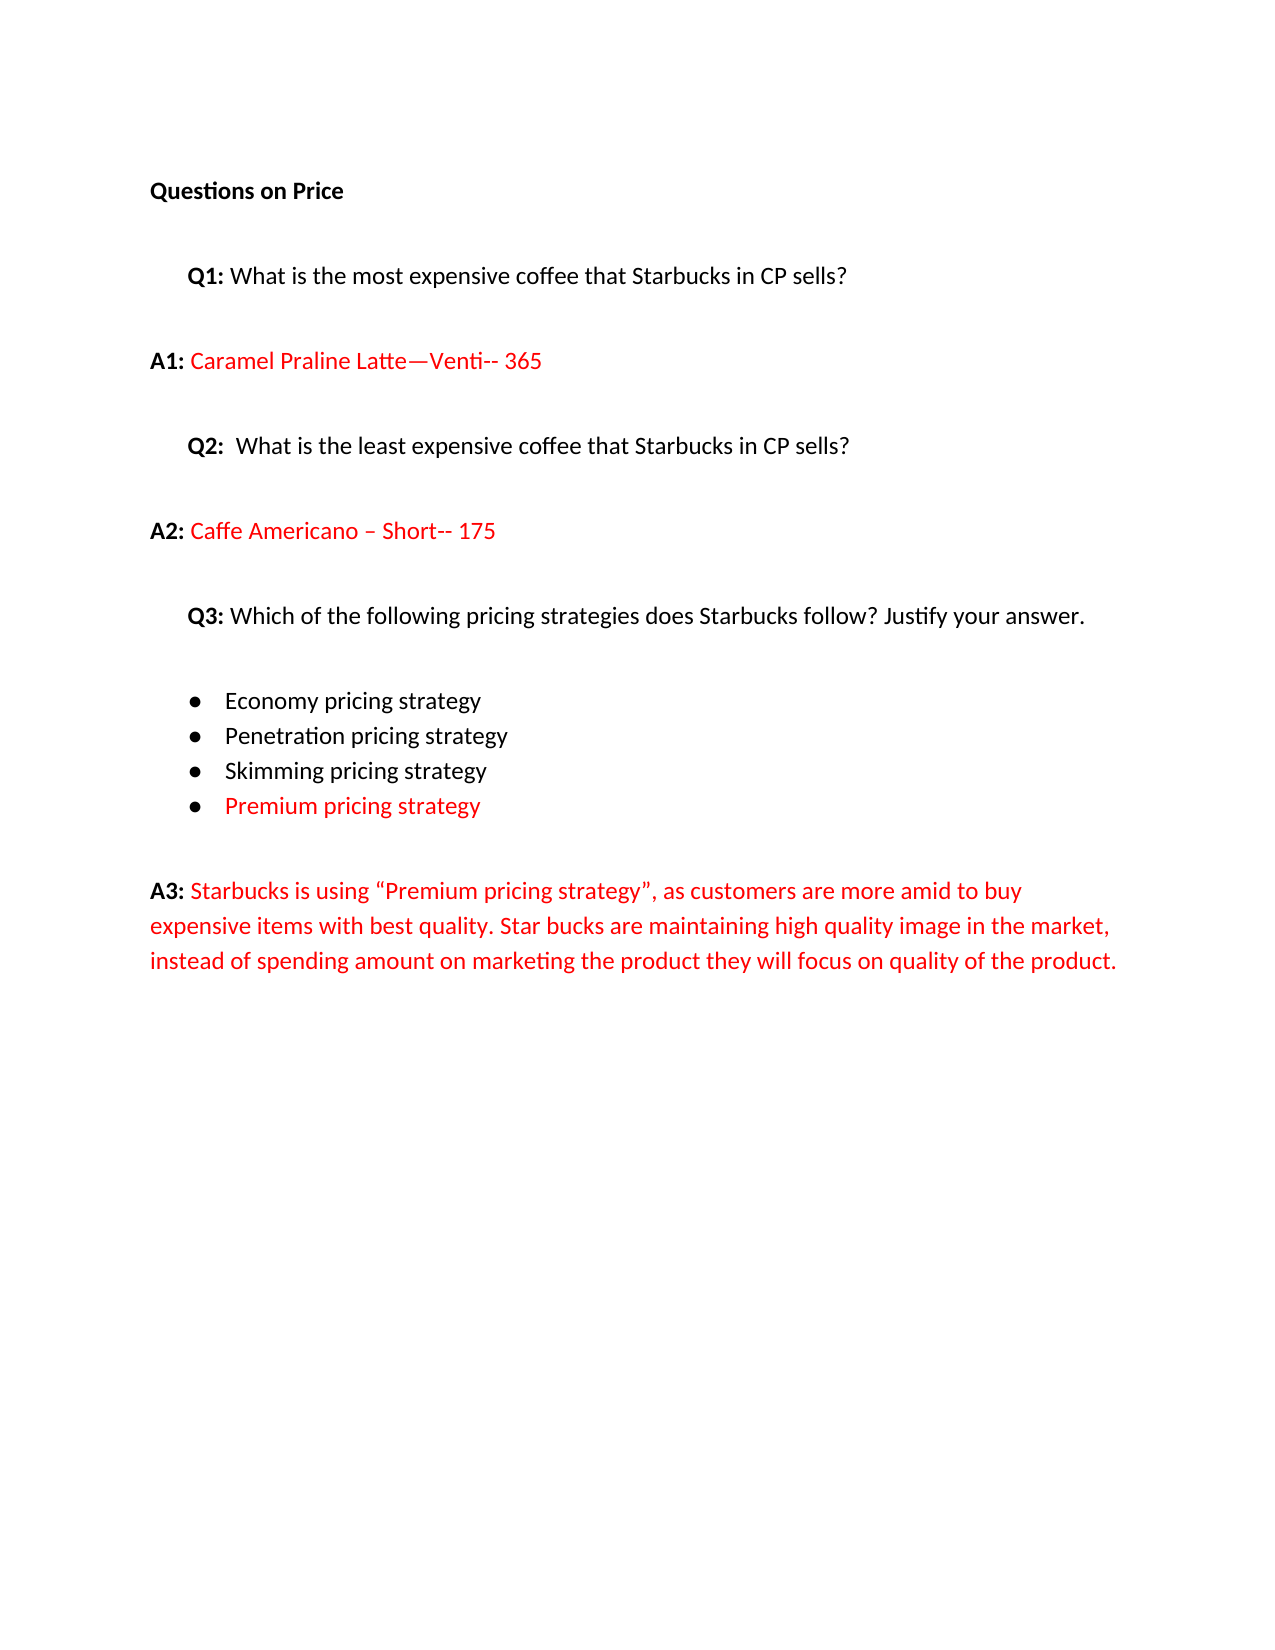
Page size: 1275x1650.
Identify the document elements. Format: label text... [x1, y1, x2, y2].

text A3: Starbucks is using “Premium pricing strategy”, as customers are more amid to buy expensive items with best quality. Star bucks are maintaining high quality image in the market, instead of spending amount on marketing the product they will focus on quality of the product. [150, 875, 1125, 976]
list Skimming pricing strategy [187, 755, 1125, 786]
list Economy pricing strategy [187, 685, 1125, 716]
text A2: Caffe Americano – Short-- 175 [150, 515, 1125, 546]
list Penetration pricing strategy [187, 720, 1125, 751]
text Q3: Which of the following pricing strategies does Starbucks follow? Justify your answer. [187, 600, 1125, 631]
text Q2: What is the least expensive coffee that Starbucks in CP sells? [187, 430, 1125, 461]
text Q1: What is the most expensive coffee that Starbucks in CP sells? [187, 260, 1125, 291]
list Premium pricing strategy [187, 790, 1125, 821]
text A1: Caramel Praline Latte—Venti-- 365 [150, 345, 1125, 376]
text Questions on Price [150, 175, 1125, 206]
